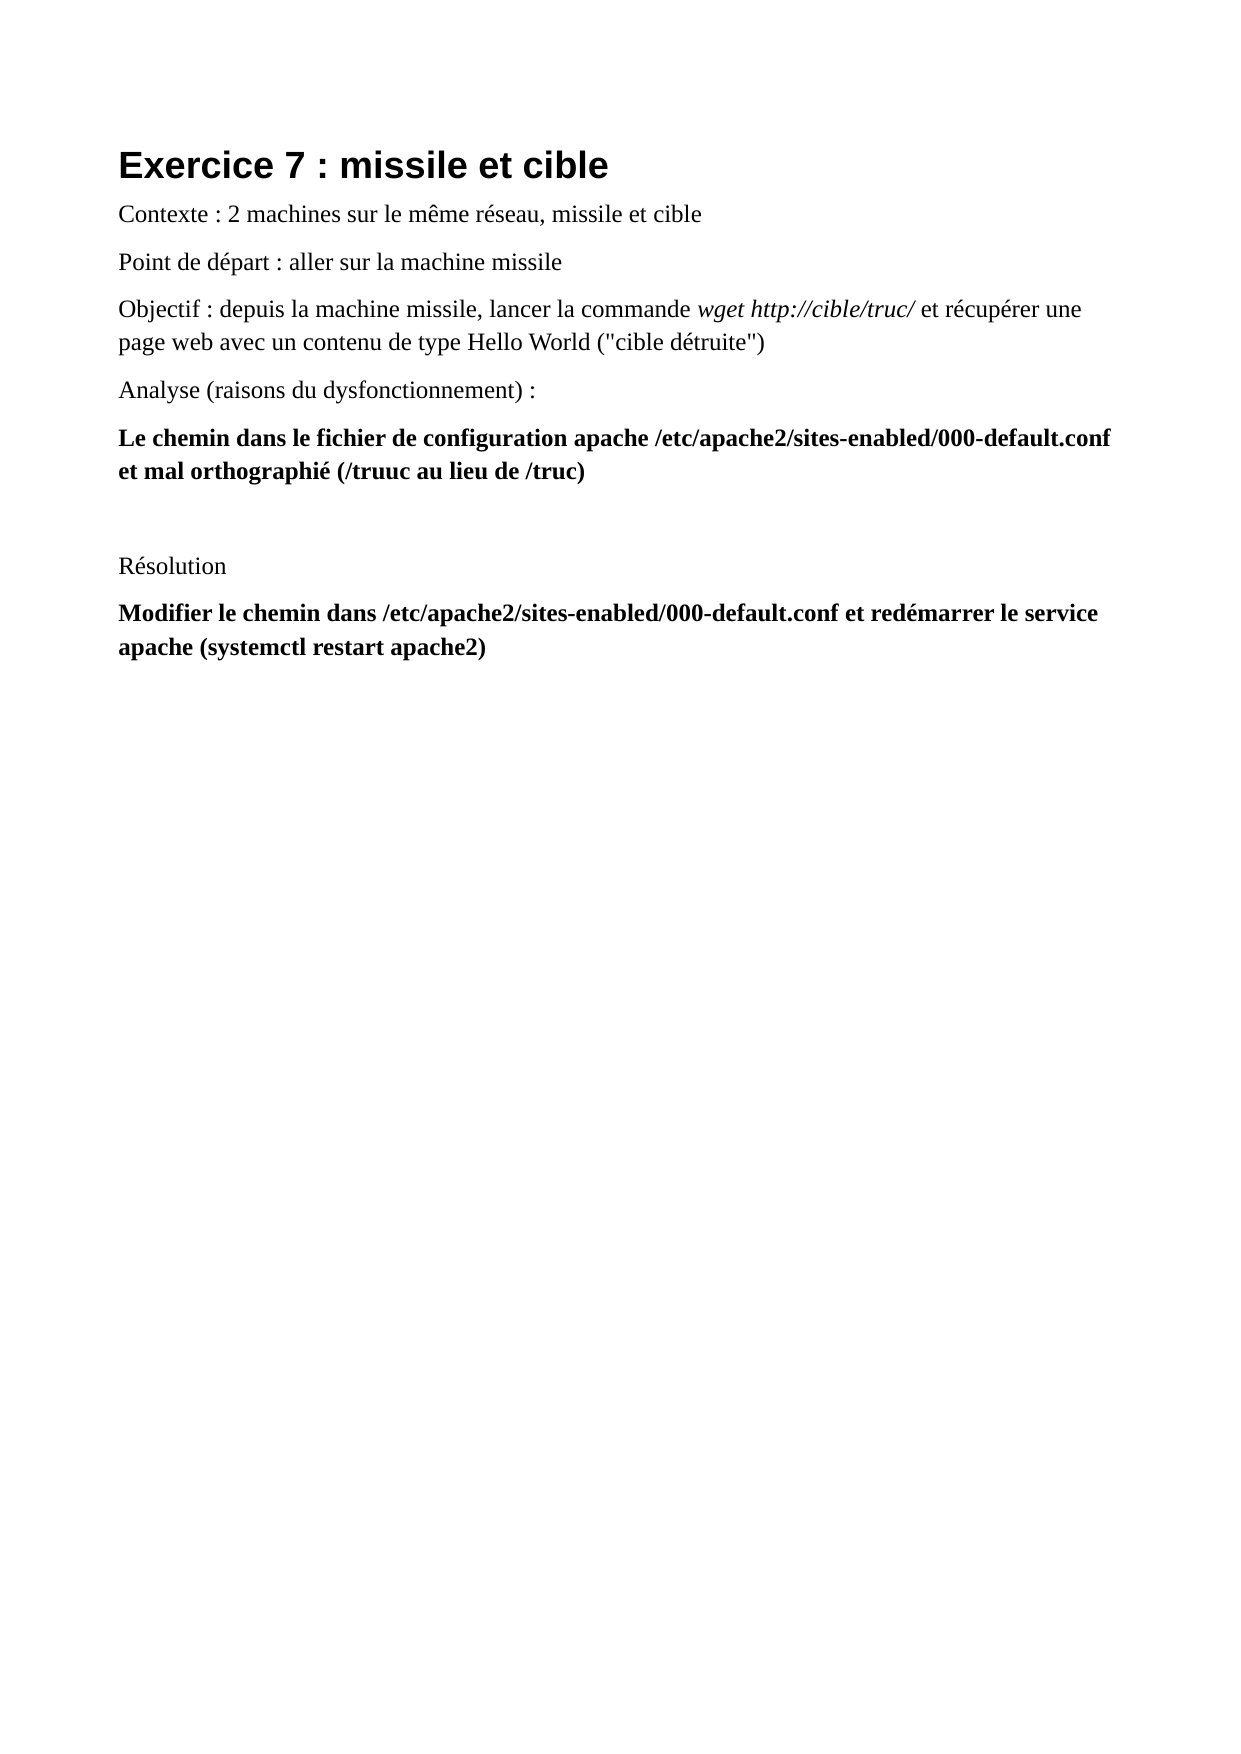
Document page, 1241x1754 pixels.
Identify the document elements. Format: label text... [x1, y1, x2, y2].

text Contexte : 2 machines sur le même réseau, missile et cible [118, 199, 1122, 228]
text Résolution [118, 551, 1122, 580]
subtitle Exercice 7 : missile et cible [118, 143, 1122, 187]
text Le chemin dans le fichier de configuration apache /etc/apache2/sites-enabled/000-default.conf et mal orthographié (/truuc au lieu de /truc) [118, 423, 1122, 484]
text Point de départ : aller sur la machine missile [118, 247, 1122, 276]
text Objectif : depuis la machine missile, lancer la commande wget http://cible/truc/ et récupérer une page web avec un contenu de type Hello World ("cible détruite") [118, 294, 1122, 356]
text Analyse (raisons du dysfonctionnement) : [118, 375, 1122, 404]
text Modifier le chemin dans /etc/apache2/sites-enabled/000-default.conf et redémarrer le service apache (systemctl restart apache2) [118, 598, 1122, 660]
